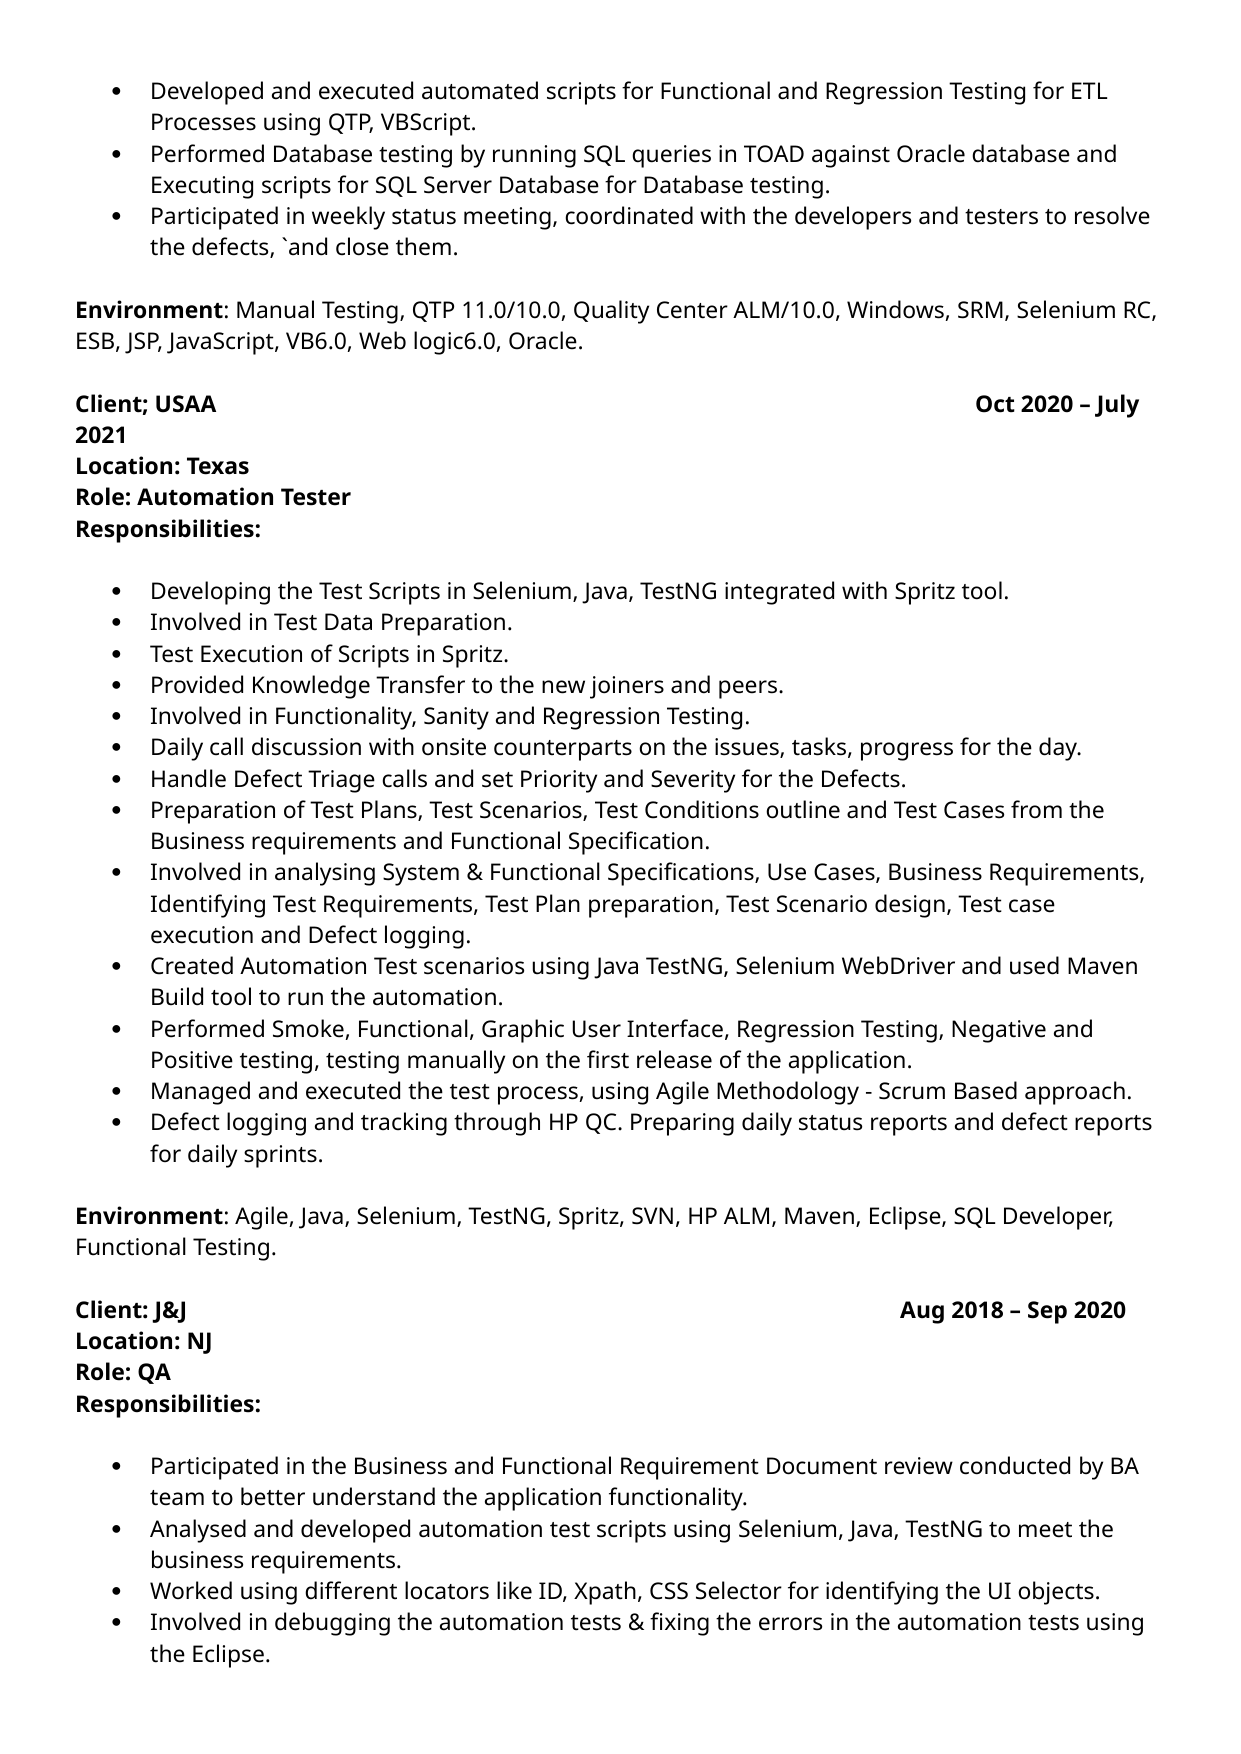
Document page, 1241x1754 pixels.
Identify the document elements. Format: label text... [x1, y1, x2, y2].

list Involved in Test Data Preparation. [112, 606, 1165, 637]
list Involved in analysing System & Functional Specifications, Use Cases, Business Requirements, Identifying Test Requirements, Test Plan preparation, Test Scenario design, Test case execution and Defect logging. [112, 856, 1165, 950]
list Performed Database testing by running SQL queries in TOAD against Oracle database and Executing scripts for SQL Server Database for Database testing. [112, 137, 1165, 200]
text Location: NJ [75, 1325, 1165, 1356]
text Role: QA [75, 1356, 1165, 1387]
list Analysed and developed automation test scripts using Selenium, Java, TestNG to meet the business requirements. [112, 1512, 1165, 1575]
text Environment: Agile, Java, Selenium, TestNG, Spritz, SVN, HP ALM, Maven, Eclipse, SQL Developer, Functional Testing. [75, 1200, 1165, 1262]
text Role: Automation Tester [75, 481, 1165, 512]
list Participated in the Business and Functional Requirement Document review conducted by BA team to better understand the application functionality. [112, 1450, 1165, 1512]
list Participated in weekly status meeting, coordinated with the developers and testers to resolve the defects, `and close them. [112, 200, 1165, 262]
list Handle Defect Triage calls and set Priority and Severity for the Defects. [112, 762, 1165, 794]
list Managed and executed the test process, using Agile Methodology - Scrum Based approach. [112, 1075, 1165, 1106]
text Client: J&J Aug 2018 – Sep 2020 [75, 1294, 1165, 1325]
list Performed Smoke, Functional, Graphic User Interface, Regression Testing, Negative and Positive testing, testing manually on the first release of the application. [112, 1012, 1165, 1075]
list Involved in debugging the automation tests & fixing the errors in the automation tests using the Eclipse. [112, 1606, 1165, 1669]
list Worked using different locators like ID, Xpath, CSS Selector for identifying the UI objects. [112, 1575, 1165, 1606]
text Responsibilities: [75, 512, 1165, 544]
list Test Execution of Scripts in Spritz. [112, 637, 1165, 669]
list Preparation of Test Plans, Test Scenarios, Test Conditions outline and Test Cases from the Business requirements and Functional Specification. [112, 794, 1165, 856]
list Involved in Functionality, Sanity and Regression Testing. [112, 700, 1165, 731]
list Provided Knowledge Transfer to the new joiners and peers. [112, 669, 1165, 700]
text Responsibilities: [75, 1387, 1165, 1419]
list Developed and executed automated scripts for Functional and Regression Testing for ETL Processes using QTP, VBScript. [112, 75, 1165, 137]
text Environment: Manual Testing, QTP 11.0/10.0, Quality Center ALM/10.0, Windows, SRM, Selenium RC, ESB, JSP, JavaScript, VB6.0, Web logic6.0, Oracle. [75, 294, 1165, 356]
list Daily call discussion with onsite counterparts on the issues, tasks, progress for the day. [112, 731, 1165, 762]
text Client; USAA Oct 2020 – July 2021 [75, 387, 1165, 450]
list Developing the Test Scripts in Selenium, Java, TestNG integrated with Spritz tool. [112, 575, 1165, 606]
list Defect logging and tracking through HP QC. Preparing daily status reports and defect reports for daily sprints. [112, 1106, 1165, 1169]
text Location: Texas [75, 450, 1165, 481]
list Created Automation Test scenarios using Java TestNG, Selenium WebDriver and used Maven Build tool to run the automation. [112, 950, 1165, 1012]
